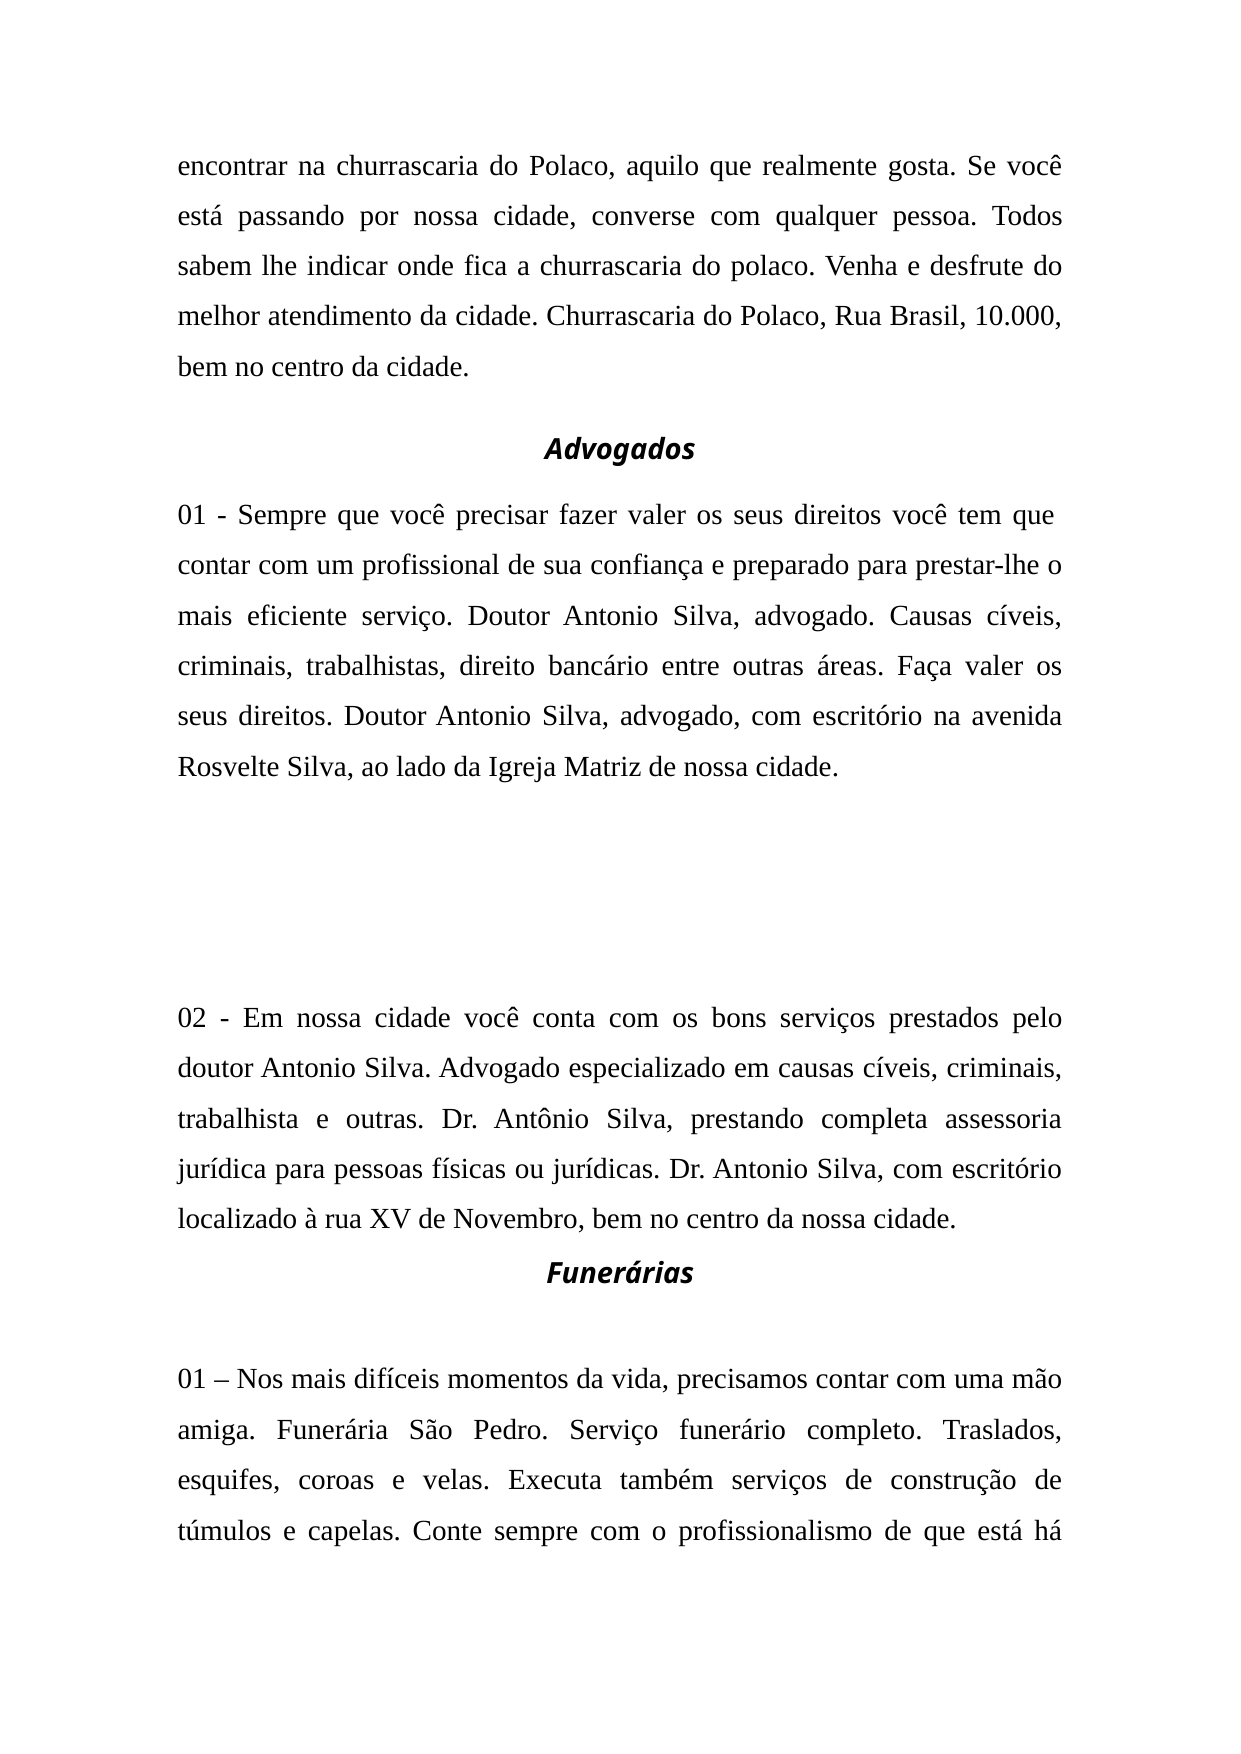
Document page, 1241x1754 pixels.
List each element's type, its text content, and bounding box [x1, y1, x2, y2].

subtitle Advogados [177, 428, 1063, 468]
text Funerárias [177, 1252, 1063, 1292]
text 01 – Nos mais difíceis momentos da vida, precisamos contar com uma mão amiga. Funerária São Pedro. Serviço funerário completo. Traslados, esquifes, coroas e velas. Executa também serviços de construção de túmulos e capelas. Conte sempre com o profissionalismo de que está há [177, 1362, 1063, 1546]
text encontrar na churrascaria do Polaco, aquilo que realmente gosta. Se você está passando por nossa cidade, converse com qualquer pessoa. Todos sabem lhe indicar onde fica a churrascaria do polaco. Venha e desfrute do melhor atendimento da cidade. Churrascaria do Polaco, Rua Brasil, 10.000, bem no centro da cidade. [177, 148, 1063, 382]
text 02 - Em nossa cidade você conta com os bons serviços prestados pelo doutor Antonio Silva. Advogado especializado em causas cíveis, criminais, trabalhista e outras. Dr. Antônio Silva, prestando completa assessoria jurídica para pessoas físicas ou jurídicas. Dr. Antonio Silva, com escritório localizado à rua XV de Novembro, bem no centro da nossa cidade. [177, 1000, 1063, 1235]
text 01 - Sempre que você precisar fazer valer os seus direitos você tem que contar com um profissional de sua confiança e preparado para prestar-lhe o mais eficiente serviço. Doutor Antonio Silva, advogado. Causas cíveis, criminais, trabalhistas, direito bancário entre outras áreas. Faça valer os seus direitos. Doutor Antonio Silva, advogado, com escritório na avenida Rosvelte Silva, ao lado da Igreja Matriz de nossa cidade. [177, 497, 1063, 782]
